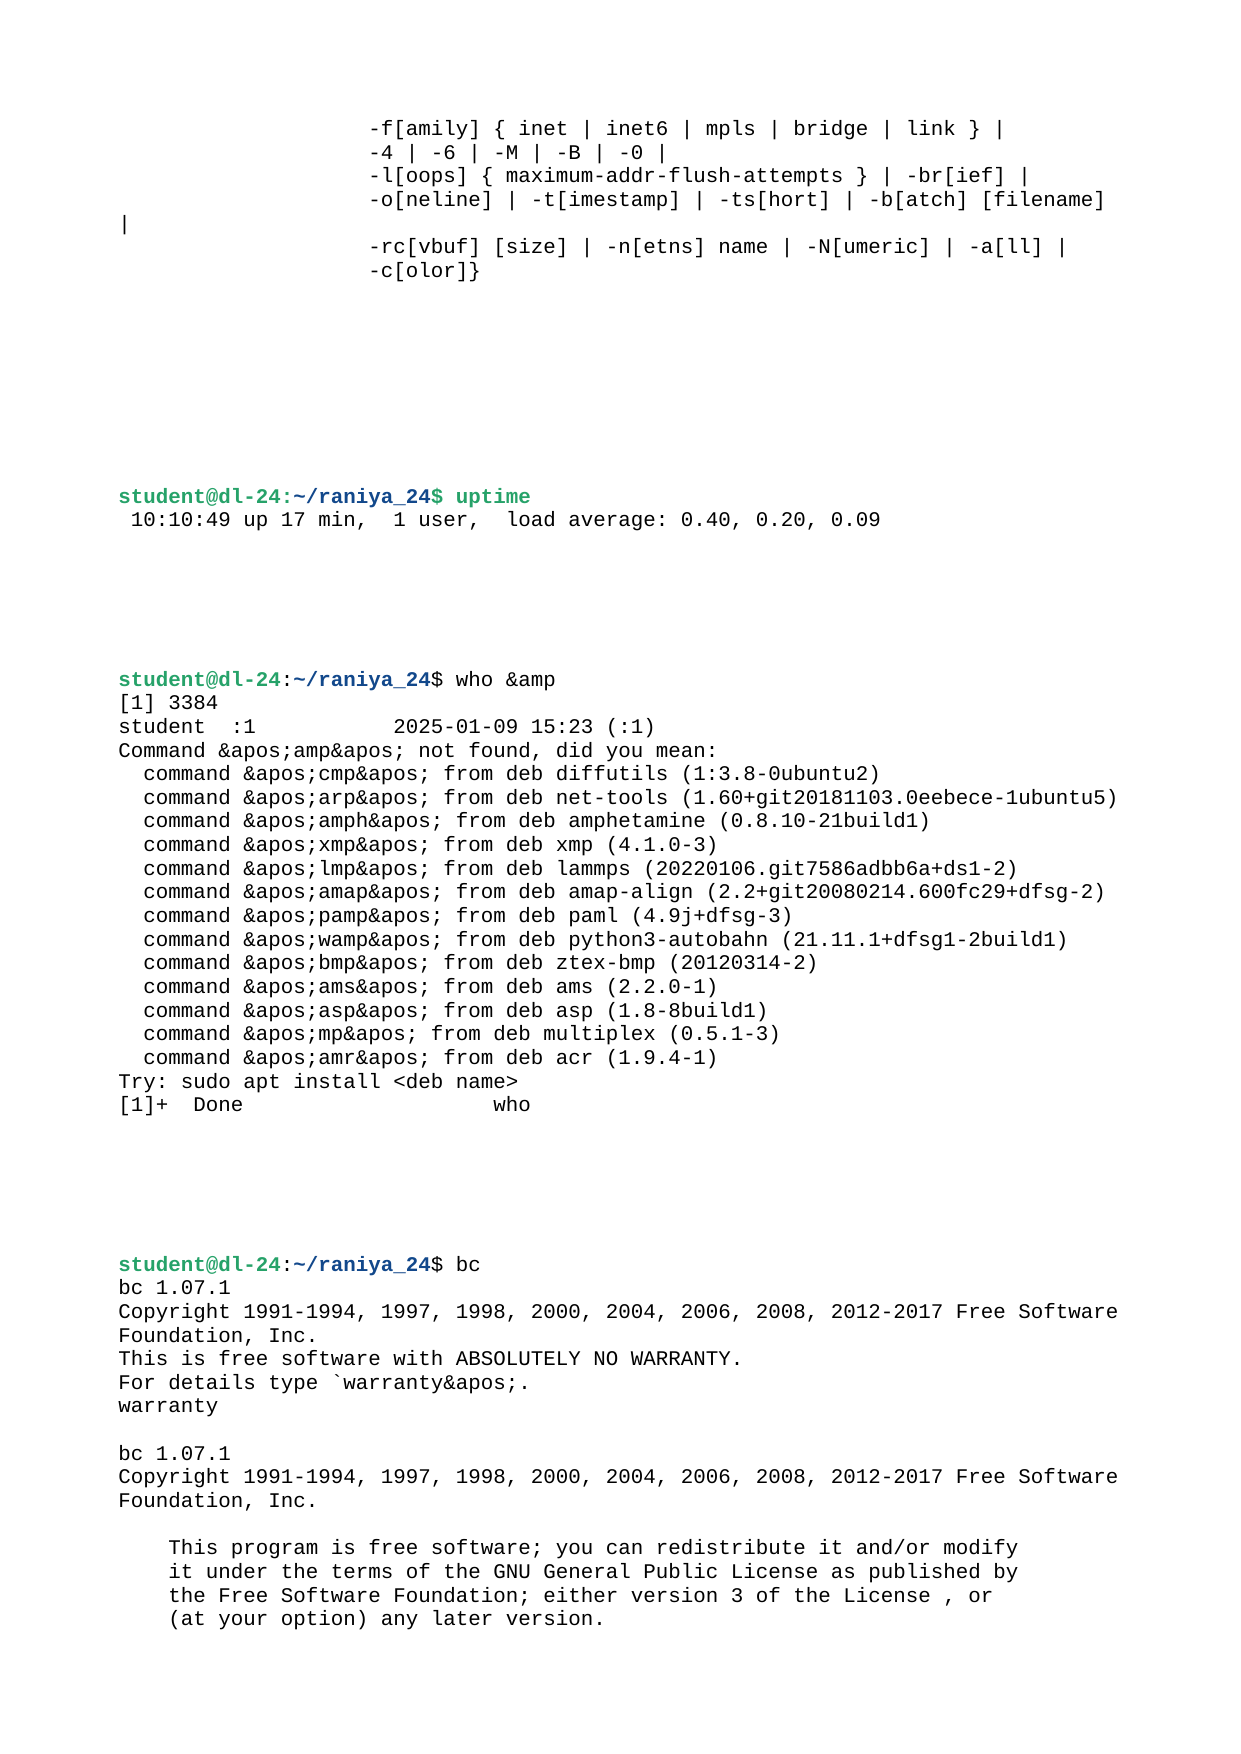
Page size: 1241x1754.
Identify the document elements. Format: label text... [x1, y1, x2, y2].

text command &apos;bmp&apos; from deb ztex-bmp (20120314-2) [118, 952, 1122, 976]
text student@dl-24:~/raniya_24$ who &amp [118, 669, 1122, 692]
text For details type `warranty&apos;. [118, 1372, 1122, 1396]
text -rc[vbuf] [size] | -n[etns] name | -N[umeric] | -a[ll] | [118, 236, 1122, 260]
text Command &apos;amp&apos; not found, did you mean: [118, 739, 1122, 763]
text [1] 3384 [118, 692, 1122, 716]
text command &apos;lmp&apos; from deb lammps (20220106.git7586adbb6a+ds1-2) [118, 858, 1122, 881]
text student@dl-24:~/raniya_24$ bc [118, 1254, 1122, 1277]
text -c[olor]} [118, 260, 1122, 284]
text -f[amily] { inet | inet6 | mpls | bridge | link } | [118, 118, 1122, 142]
text Copyright 1991-1994, 1997, 1998, 2000, 2004, 2006, 2008, 2012-2017 Free Software Foundation, Inc. [118, 1466, 1122, 1514]
text bc 1.07.1 [118, 1443, 1122, 1466]
text 10:10:49 up 17 min, 1 user, load average: 0.40, 0.20, 0.09 [118, 509, 1122, 533]
text it under the terms of the GNU General Public License as published by [118, 1561, 1122, 1585]
text command &apos;asp&apos; from deb asp (1.8-8build1) [118, 1000, 1122, 1023]
text command &apos;mp&apos; from deb multiplex (0.5.1-3) [118, 1023, 1122, 1047]
text command &apos;cmp&apos; from deb diffutils (1:3.8-0ubuntu2) [118, 763, 1122, 787]
text command &apos;amph&apos; from deb amphetamine (0.8.10-21build1) [118, 811, 1122, 834]
text student@dl-24:~/raniya_24$ uptime [118, 486, 1122, 509]
text command &apos;pamp&apos; from deb paml (4.9j+dfsg-3) [118, 905, 1122, 929]
text student :1 2025-01-09 15:23 (:1) [118, 716, 1122, 739]
text This is free software with ABSOLUTELY NO WARRANTY. [118, 1348, 1122, 1372]
text command &apos;ams&apos; from deb ams (2.2.0-1) [118, 976, 1122, 1000]
text [1]+ Done who [118, 1094, 1122, 1118]
text This program is free software; you can redistribute it and/or modify [118, 1537, 1122, 1561]
text -o[neline] | -t[imestamp] | -ts[hort] | -b[atch] [filename] | [118, 189, 1122, 236]
text command &apos;wamp&apos; from deb python3-autobahn (21.11.1+dfsg1-2build1) [118, 929, 1122, 952]
text command &apos;amap&apos; from deb amap-align (2.2+git20080214.600fc29+dfsg-2) [118, 881, 1122, 905]
text command &apos;arp&apos; from deb net-tools (1.60+git20181103.0eebece-1ubuntu5) [118, 787, 1122, 811]
text (at your option) any later version. [118, 1608, 1122, 1632]
text bc 1.07.1 [118, 1277, 1122, 1301]
text command &apos;xmp&apos; from deb xmp (4.1.0-3) [118, 834, 1122, 858]
text warranty [118, 1396, 1122, 1419]
text Try: sudo apt install <deb name> [118, 1071, 1122, 1094]
text Copyright 1991-1994, 1997, 1998, 2000, 2004, 2006, 2008, 2012-2017 Free Software Foundation, Inc. [118, 1301, 1122, 1348]
text -l[oops] { maximum-addr-flush-attempts } | -br[ief] | [118, 165, 1122, 189]
text the Free Software Foundation; either version 3 of the License , or [118, 1585, 1122, 1608]
text command &apos;amr&apos; from deb acr (1.9.4-1) [118, 1047, 1122, 1071]
text -4 | -6 | -M | -B | -0 | [118, 142, 1122, 165]
